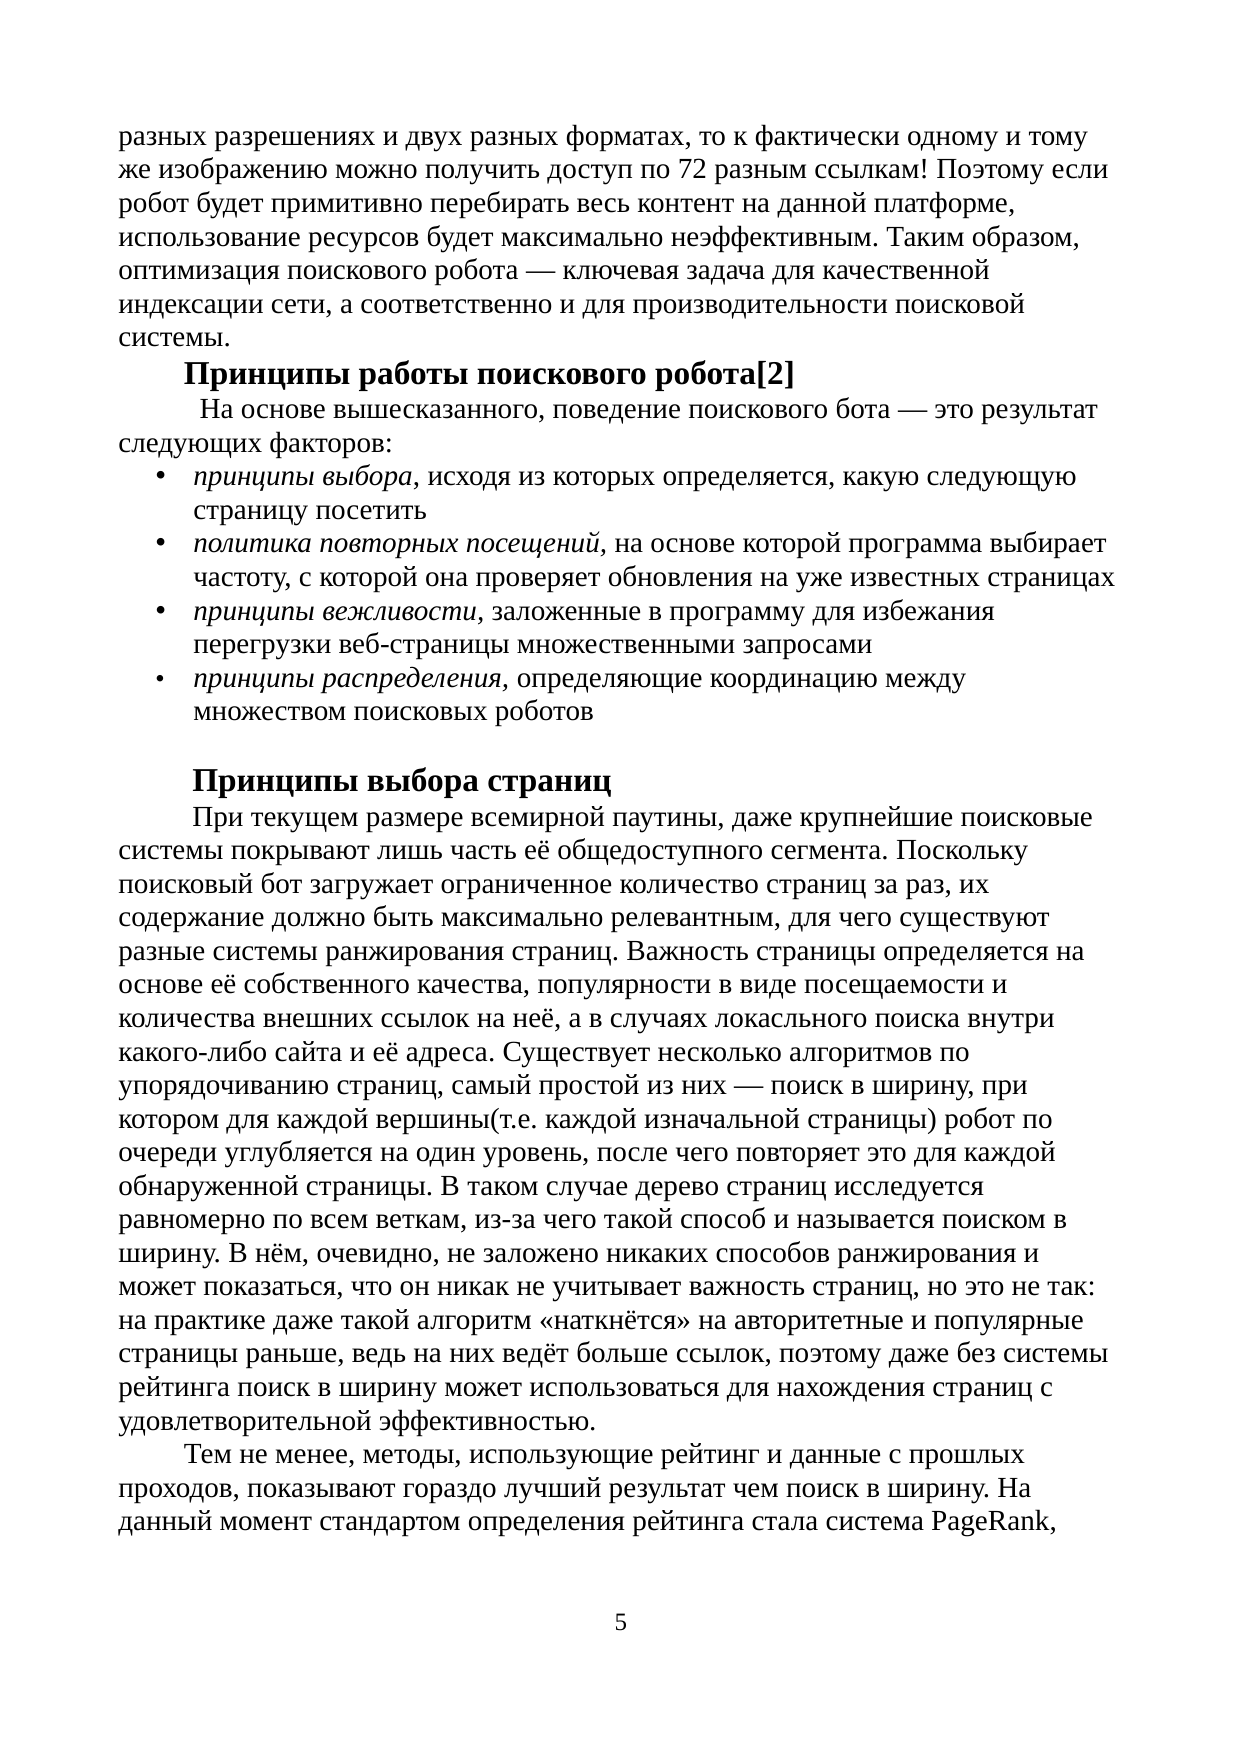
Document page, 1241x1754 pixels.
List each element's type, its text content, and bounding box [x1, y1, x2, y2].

list политика повторных посещений, на основе которой программа выбирает частоту, с которой она проверяет обновления на уже известных страницах [156, 526, 1123, 593]
text Принципы выбора страниц [118, 761, 1123, 799]
text Принципы работы поискового робота[2] [118, 353, 1123, 391]
text Тем не менее, методы, использующие рейтинг и данные с прошлых проходов, показывают гораздо лучший результат чем поиск в ширину. На данный момент стандартом определения рейтинга стала система PageRank, [118, 1436, 1123, 1537]
text разных разрешениях и двух разных форматах, то к фактически одному и тому же изображению можно получить доступ по 72 разным ссылкам! Поэтому если робот будет примитивно перебирать весь контент на данной платформе, использование ресурсов будет максимально неэффективным. Таким образом, оптимизация поискового робота — ключевая задача для качественной индексации сети, а соответственно и для производительности поисковой системы. [118, 118, 1123, 353]
text На основе вышесказанного, поведение поискового бота — это результат следующих факторов: [118, 391, 1123, 458]
list принципы распределения, определяющие координацию между множеством поисковых роботов [156, 660, 1123, 727]
list принципы вежливости, заложенные в программу для избежания перегрузки веб-страницы множественными запросами [156, 593, 1123, 660]
text При текущем размере всемирной паутины, даже крупнейшие поисковые системы покрывают лишь часть её общедоступного сегмента. Поскольку поисковый бот загружает ограниченное количество страниц за раз, их содержание должно быть максимально релевантным, для чего существуют разные системы ранжирования страниц. Важность страницы определяется на основе её собственного качества, популярности в виде посещаемости и количества внешних ссылок на неё, а в случаях локасльного поиска внутри какого-либо сайта и её адреса. Существует несколько алгоритмов по упорядочиванию страниц, самый простой из них — поиск в ширину, при котором для каждой вершины(т.е. каждой изначальной страницы) робот по очереди углубляется на один уровень, после чего повторяет это для каждой обнаруженной страницы. В таком случае дерево страниц исследуется равномерно по всем веткам, из-за чего такой способ и называется поиском в ширину. В нём, очевидно, не заложено никаких способов ранжирования и может показаться, что он никак не учитывает важность страниц, но это не так: на практике даже такой алгоритм «наткнётся» на авторитетные и популярные страницы раньше, ведь на них ведёт больше ссылок, поэтому даже без системы рейтинга поиск в ширину может использоваться для нахождения страниц с удовлетворительной эффективностью. [118, 799, 1123, 1436]
list принципы выбора, исходя из которых определяется, какую следующую страницу посетить [156, 458, 1123, 526]
